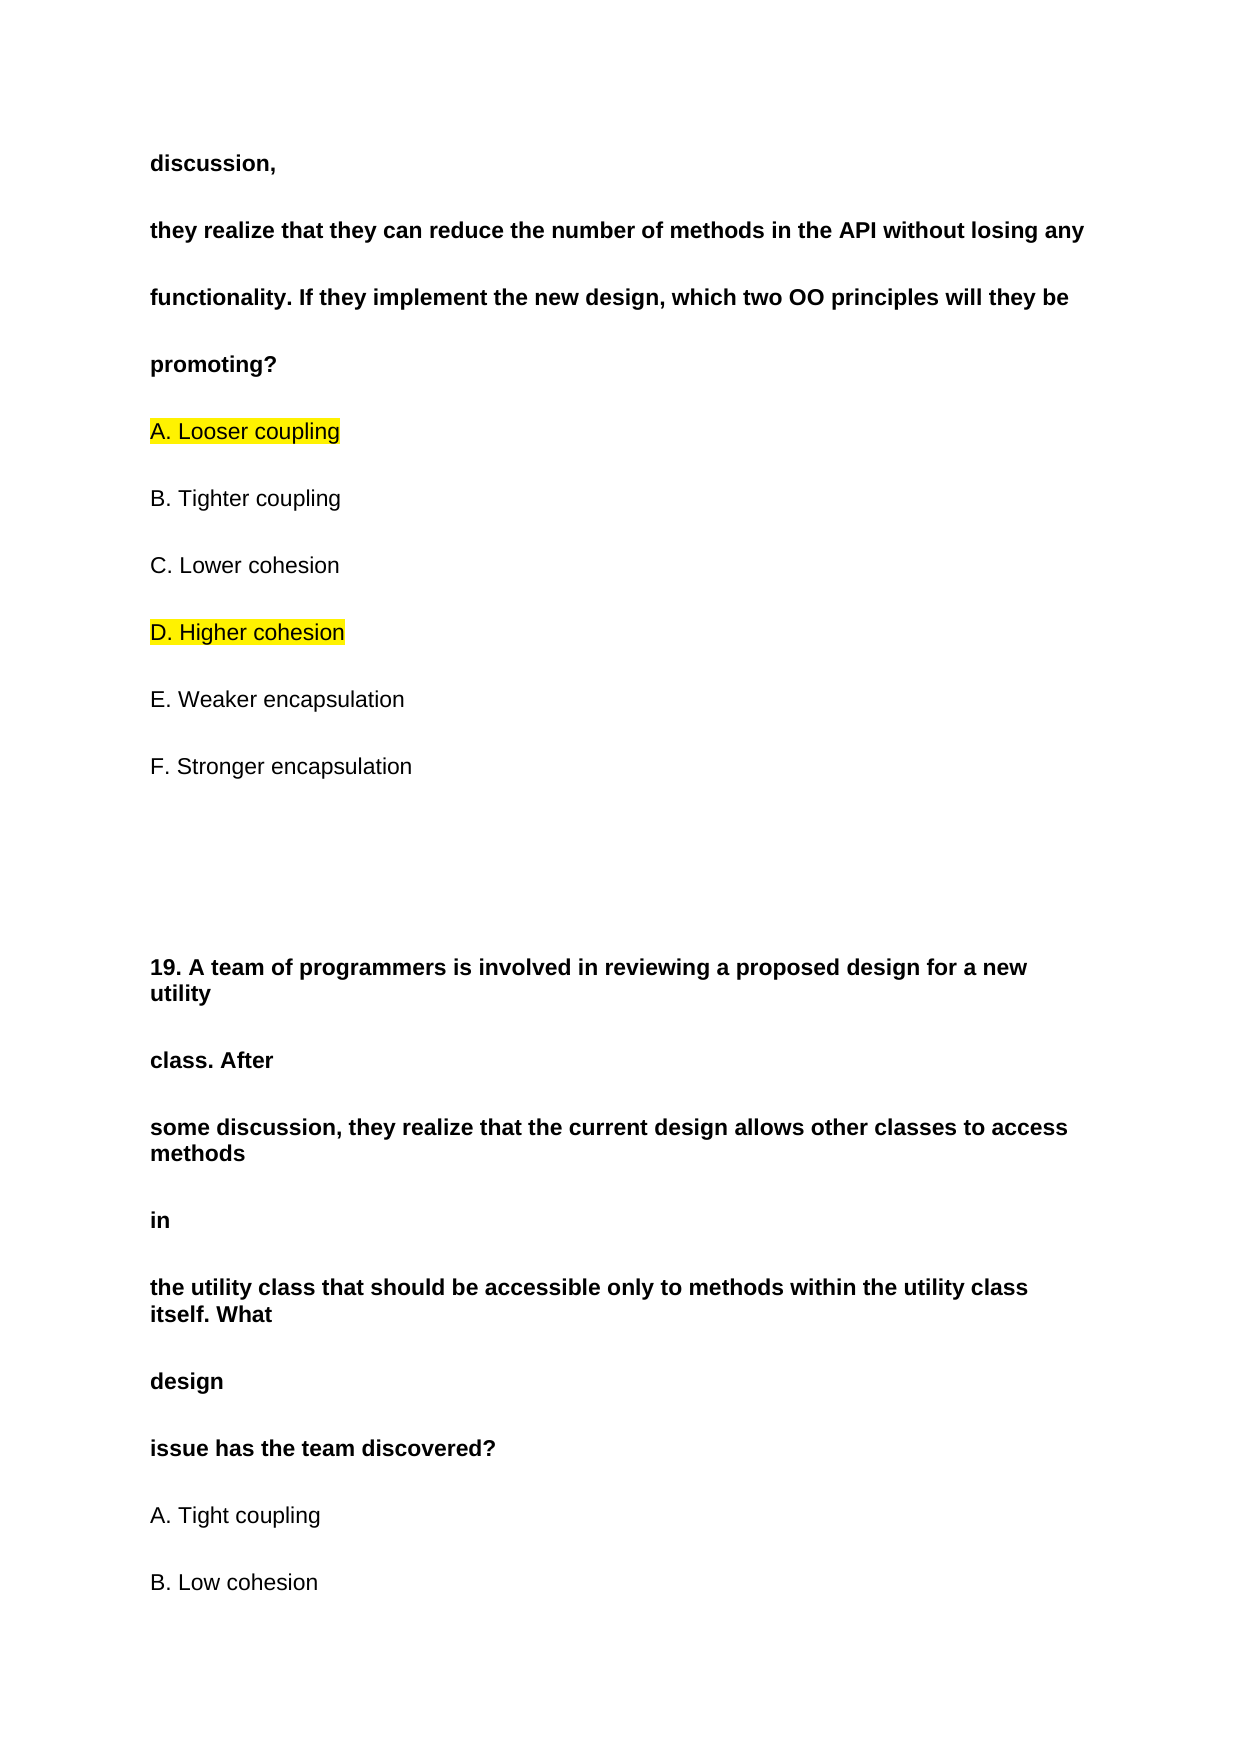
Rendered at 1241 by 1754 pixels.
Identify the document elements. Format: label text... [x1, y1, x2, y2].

text E. Weaker encapsulation [150, 686, 1090, 712]
text functionality. If they implement the new design, which two OO principles will they be [150, 284, 1090, 310]
text F. Stronger encapsulation [150, 753, 1090, 779]
text D. Higher cohesion [150, 619, 1090, 645]
text class. After [150, 1047, 1090, 1073]
text some discussion, they realize that the current design allows other classes to access methods [150, 1114, 1090, 1167]
text design [150, 1368, 1090, 1394]
text C. Lower cohesion [150, 552, 1090, 578]
text 19. A team of programmers is involved in reviewing a proposed design for a new utility [150, 954, 1090, 1006]
text A. Tight coupling [150, 1502, 1090, 1528]
text B. Tighter coupling [150, 485, 1090, 511]
text discussion, [150, 150, 1090, 176]
text issue has the team discovered? [150, 1435, 1090, 1461]
text A. Looser coupling [150, 418, 1090, 444]
text promoting? [150, 351, 1090, 377]
text B. Low cohesion [150, 1569, 1090, 1595]
text they realize that they can reduce the number of methods in the API without losing any [150, 217, 1090, 243]
text in [150, 1207, 1090, 1234]
text the utility class that should be accessible only to methods within the utility class itself. What [150, 1274, 1090, 1327]
